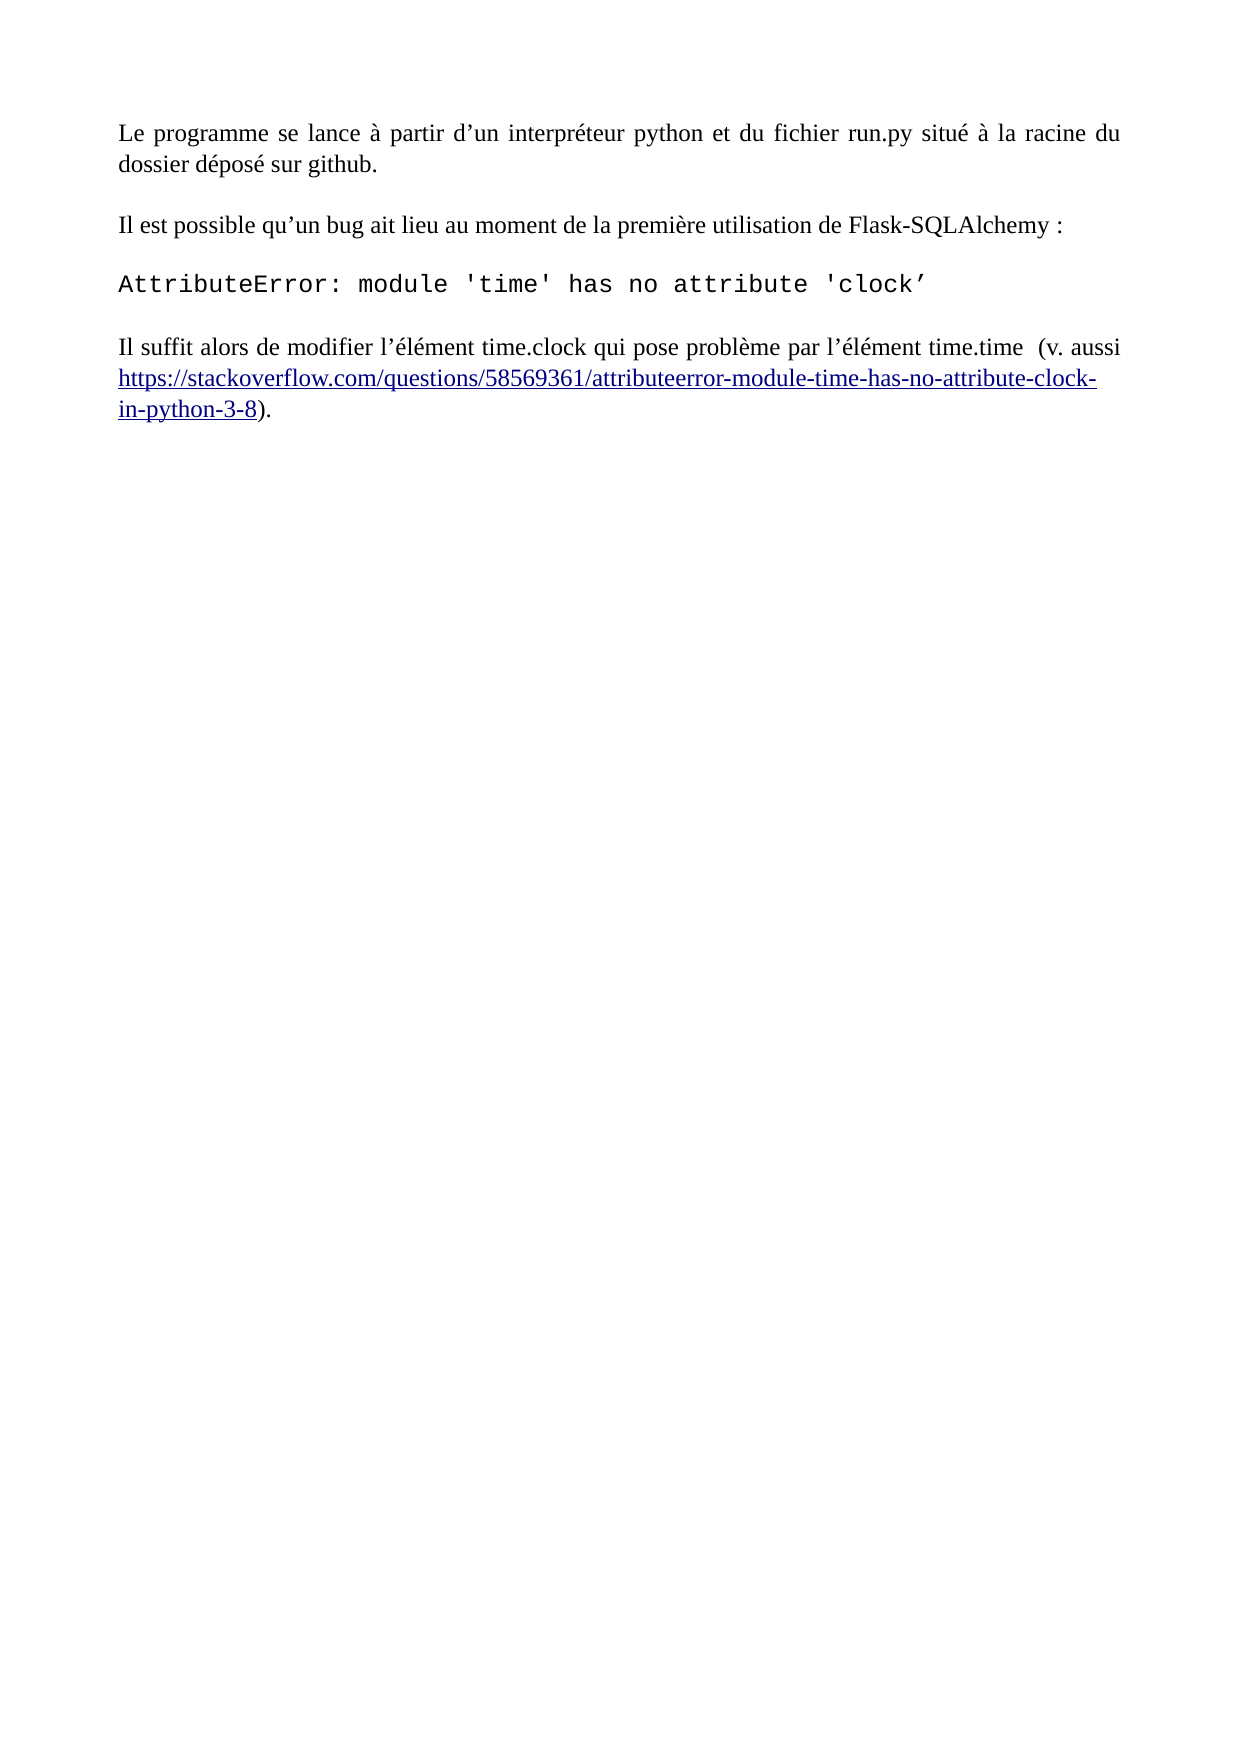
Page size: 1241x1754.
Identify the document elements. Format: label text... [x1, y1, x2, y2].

text AttributeError: module 'time' has no attribute 'clock’ [118, 271, 1122, 300]
text Le programme se lance à partir d’un interpréteur python et du fichier run.py situé à la racine du dossier déposé sur github. [118, 118, 1122, 178]
text Il est possible qu’un bug ait lieu au moment de la première utilisation de Flask-SQLAlchemy : [118, 210, 1122, 239]
text Il suffit alors de modifier l’élément time.clock qui pose problème par l’élément time.time (v. aussi https://stackoverflow.com/questions/58569361/attributeerror-module-time-has-no-attribute-clock-in-python-3-8). [118, 332, 1122, 423]
